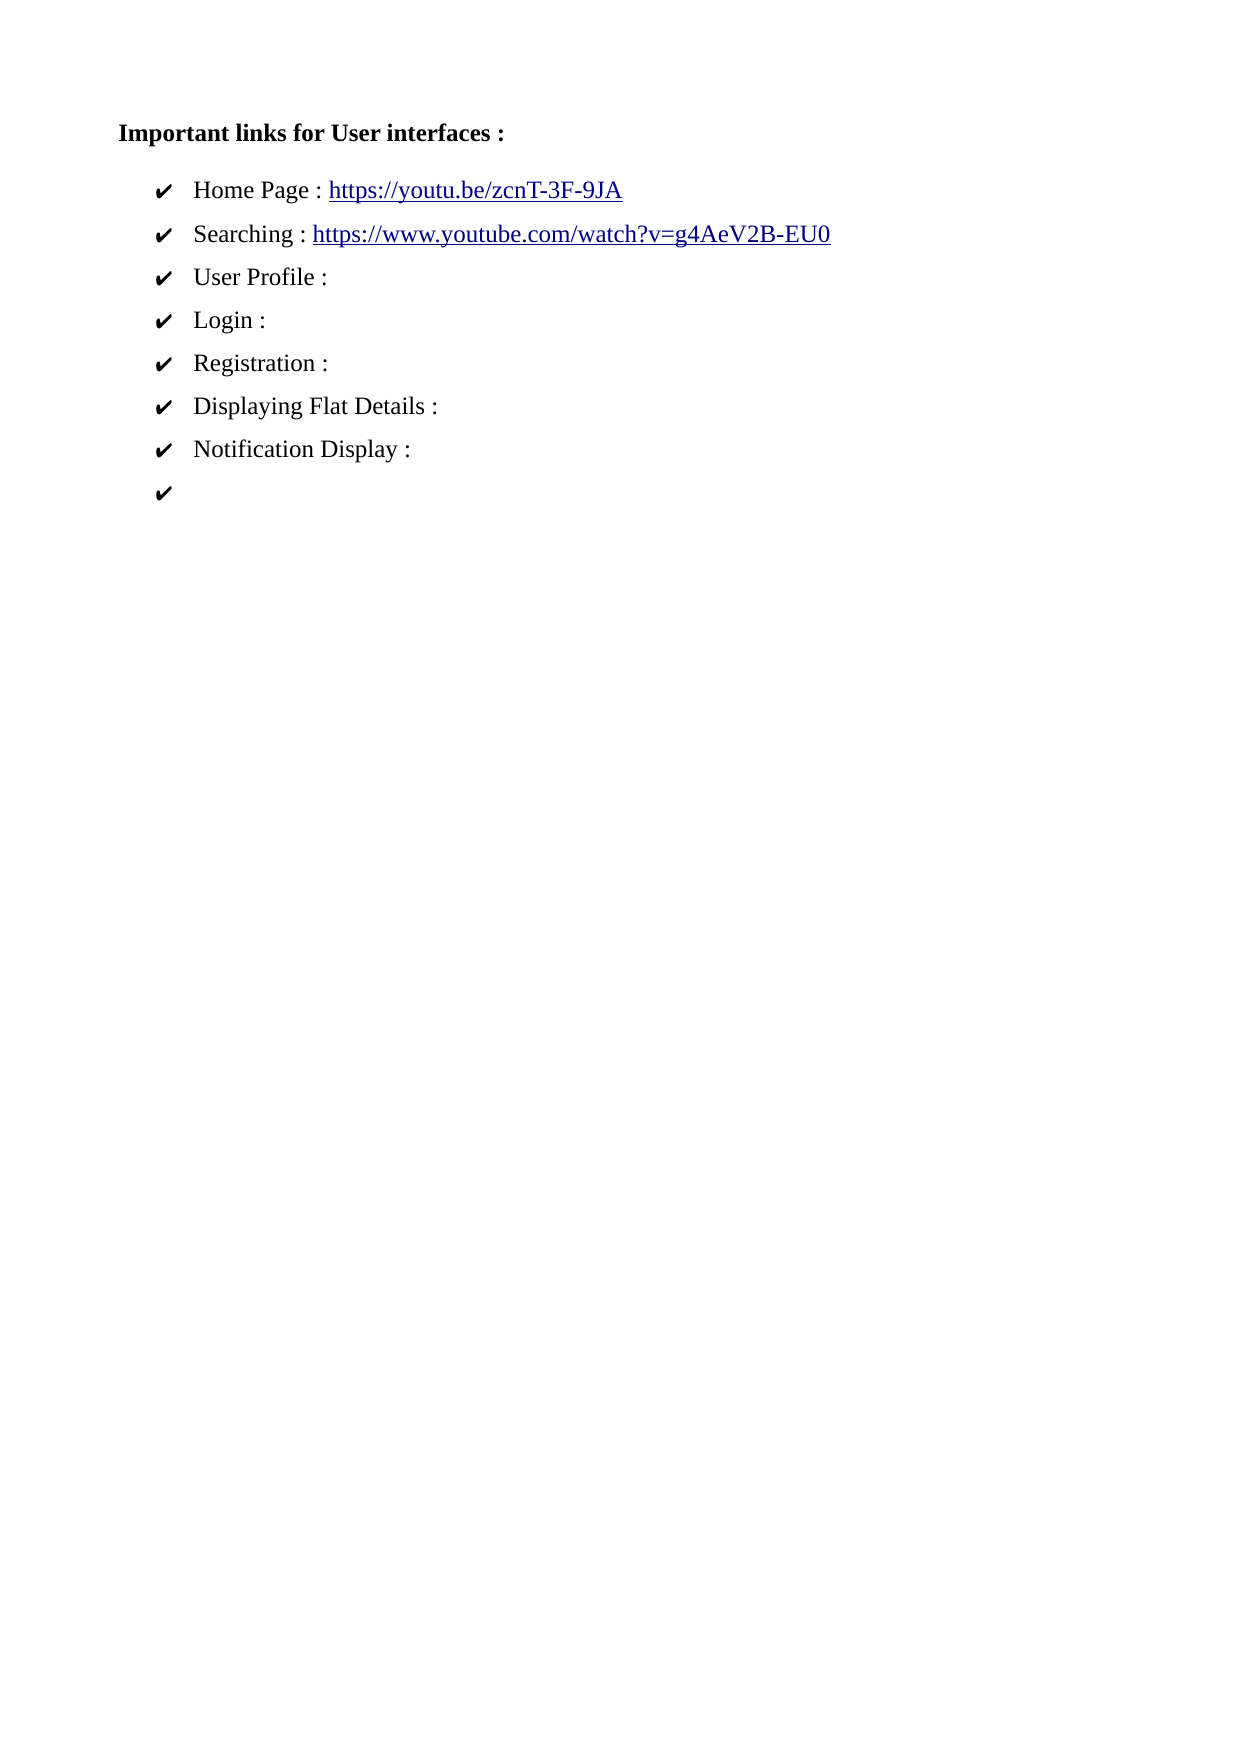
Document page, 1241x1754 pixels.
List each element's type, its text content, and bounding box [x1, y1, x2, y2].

text Important links for User interfaces : [118, 118, 1122, 147]
list Displaying Flat Details : [156, 391, 1122, 420]
list User Profile : [156, 262, 1122, 291]
list Home Page : https://youtu.be/zcnT-3F-9JA [156, 176, 1122, 204]
list Registration : [156, 348, 1122, 377]
list Login : [156, 305, 1122, 334]
list Searching : https://www.youtube.com/watch?v=g4AeV2B-EU0 [156, 219, 1122, 247]
list Notification Display : [156, 434, 1122, 463]
